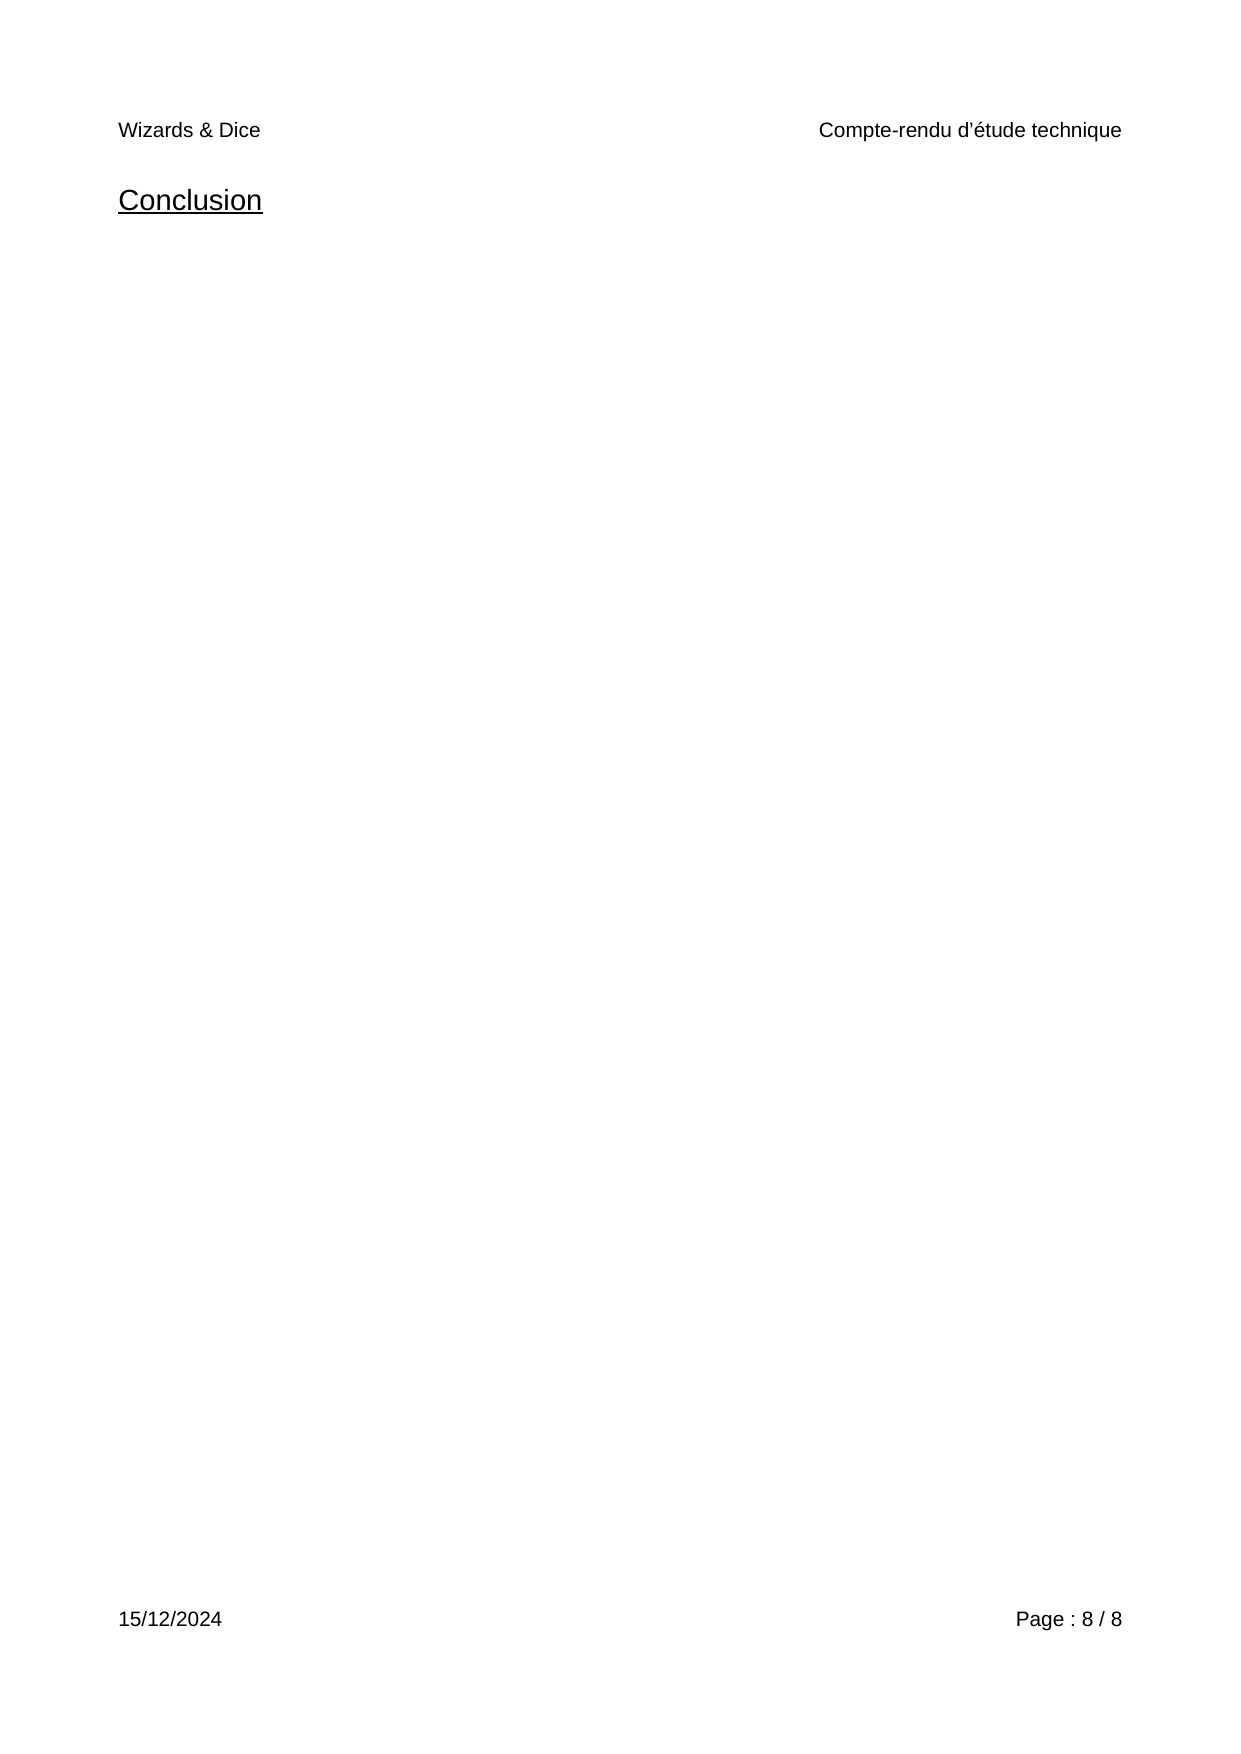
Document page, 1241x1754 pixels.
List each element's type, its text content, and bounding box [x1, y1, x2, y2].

subtitle Conclusion [118, 183, 1122, 217]
